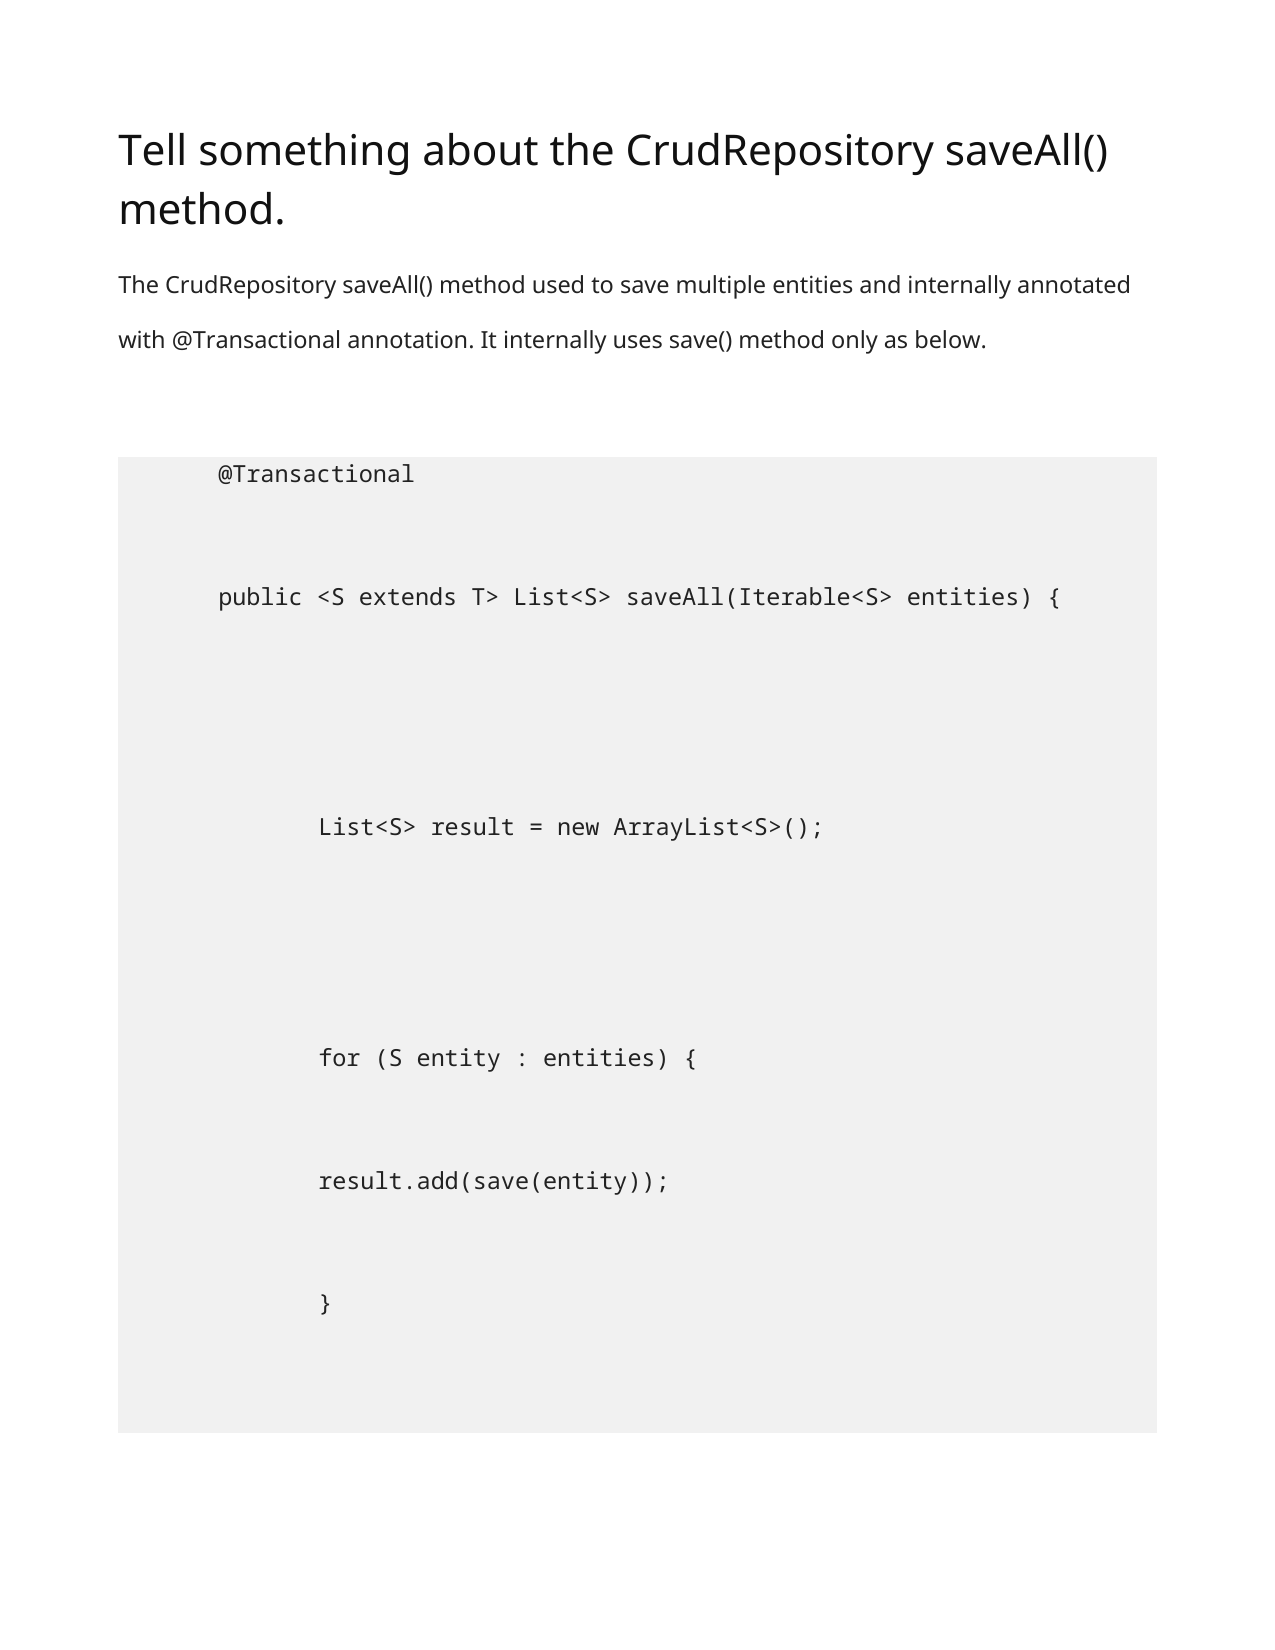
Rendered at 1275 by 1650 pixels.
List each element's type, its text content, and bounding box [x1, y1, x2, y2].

text @Transactional [118, 457, 1157, 489]
subtitle Tell something about the CrudRepository saveAll() method. [118, 118, 1157, 237]
text List<S> result = new ArrayList<S>(); [118, 811, 1157, 843]
text result.add(save(entity)); [118, 1164, 1157, 1196]
text for (S entity : entities) { [118, 1041, 1157, 1073]
text The CrudRepository saveAll() method used to save multiple entities and internally annotated with @Transactional annotation. It internally uses save() method only as below. [118, 268, 1157, 356]
text public <S extends T> List<S> saveAll(Iterable<S> entities) { [118, 580, 1157, 612]
text } [118, 1287, 1157, 1318]
